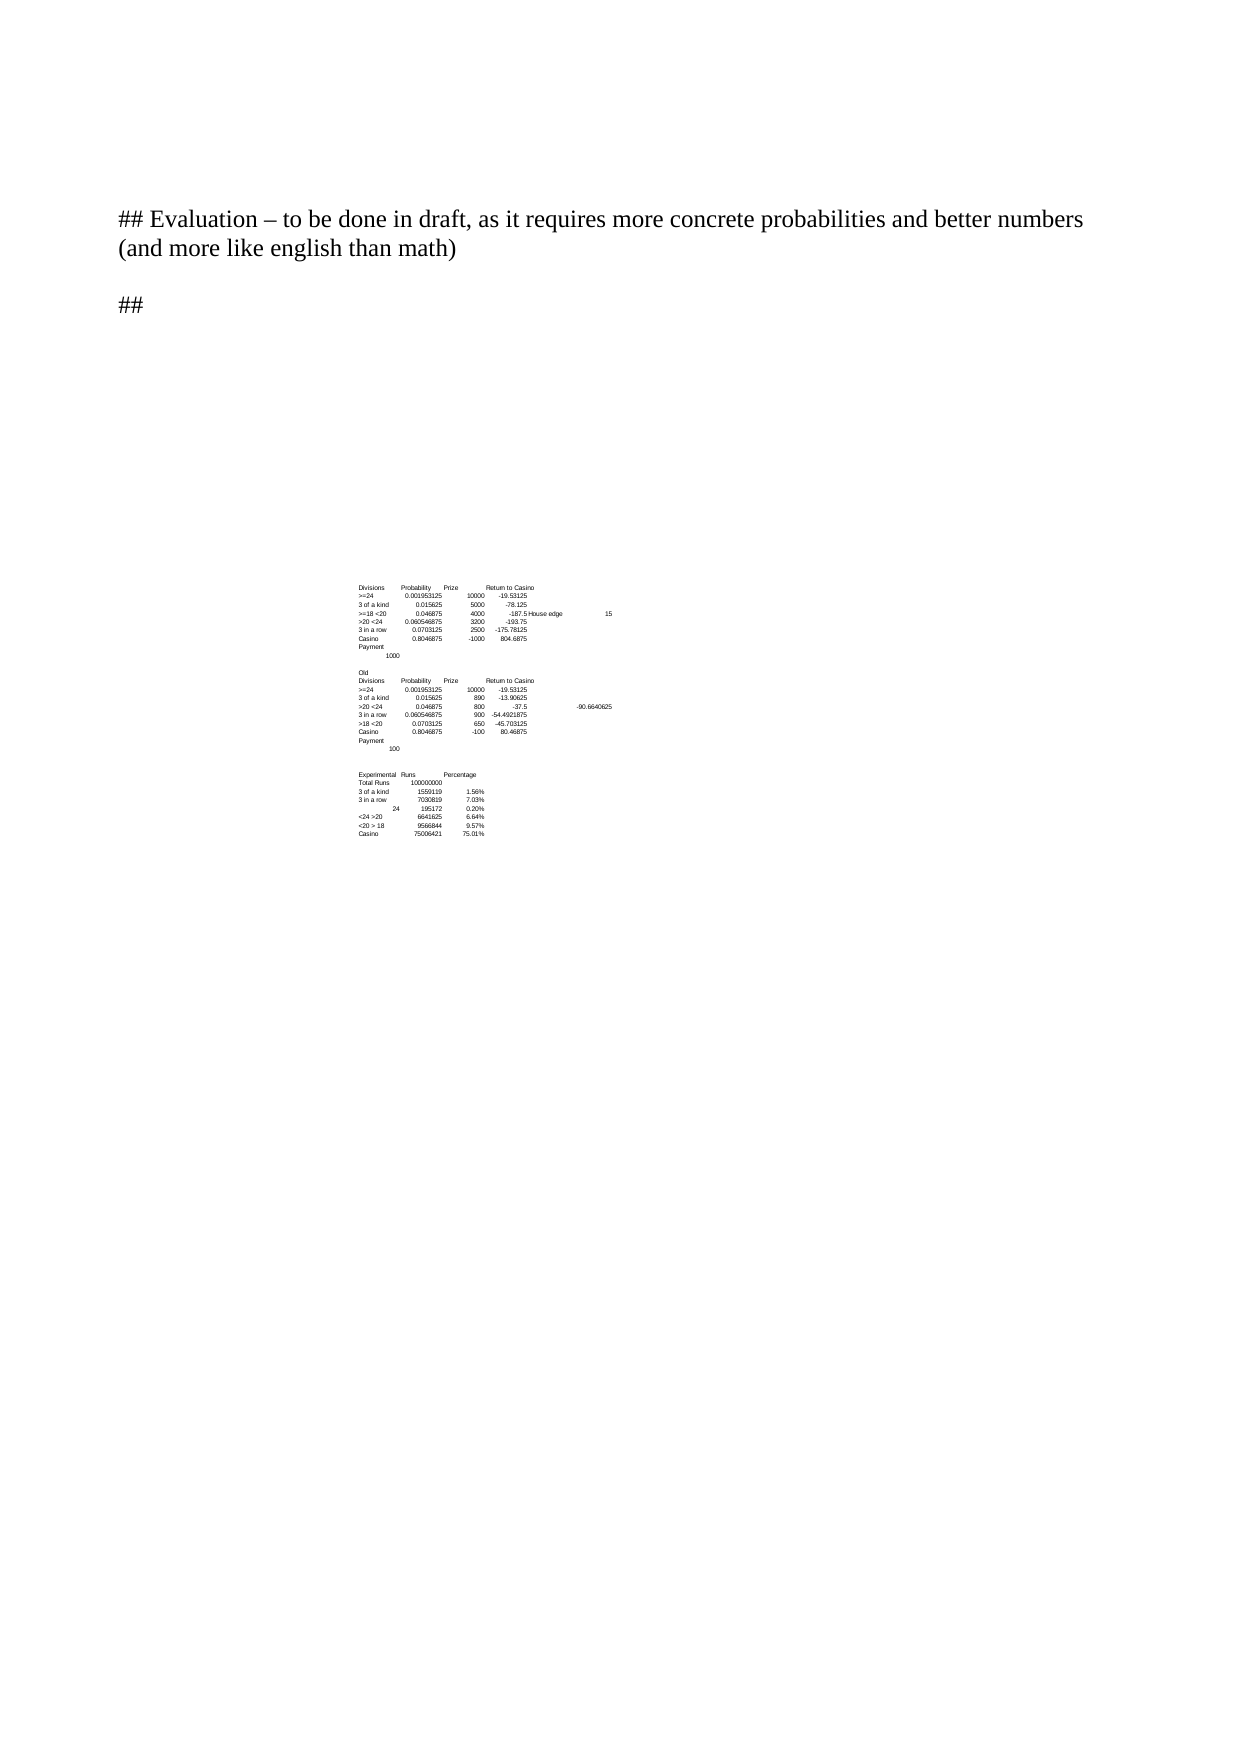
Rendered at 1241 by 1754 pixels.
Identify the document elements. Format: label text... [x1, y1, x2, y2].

text ## [118, 291, 1122, 319]
text ## Evaluation – to be done in draft, as it requires more concrete probabilities and better numbers (and more like english than math) [118, 204, 1122, 262]
